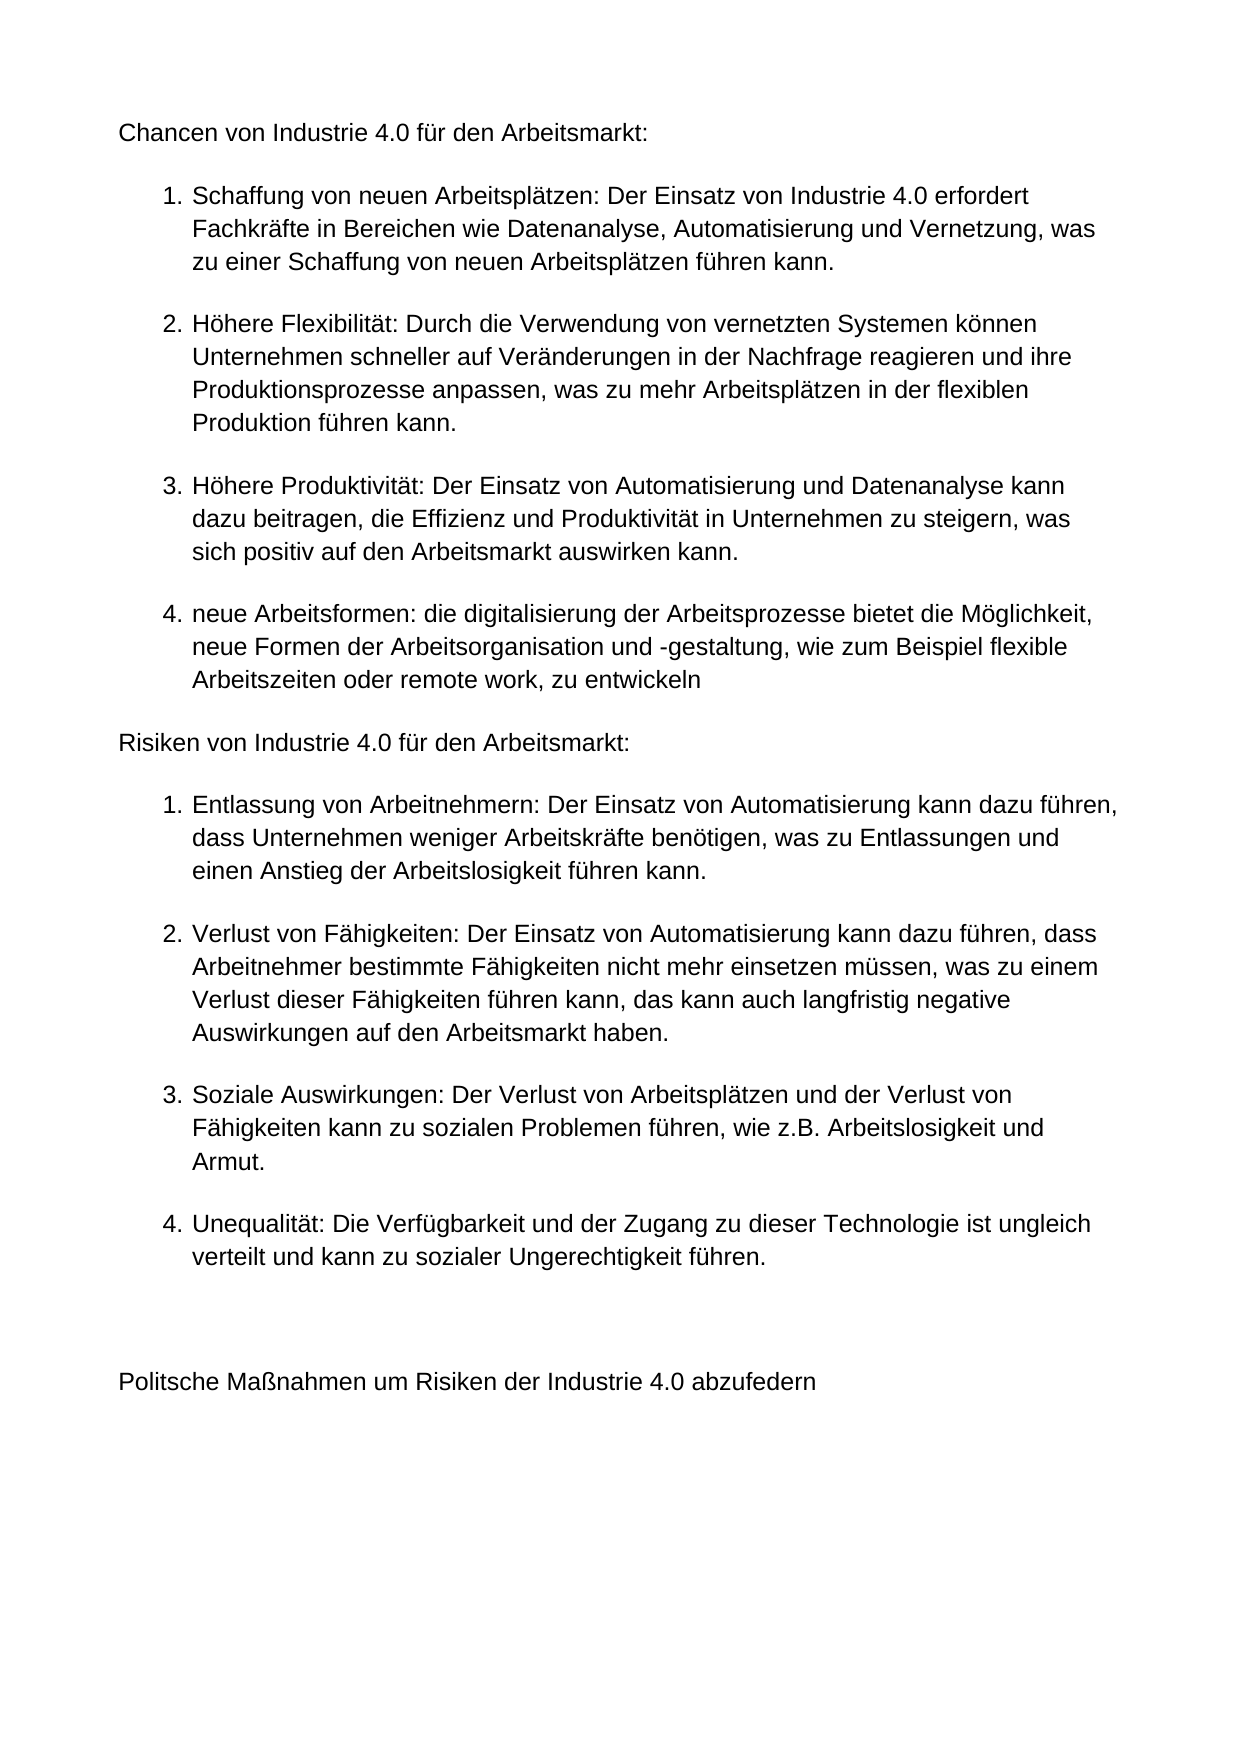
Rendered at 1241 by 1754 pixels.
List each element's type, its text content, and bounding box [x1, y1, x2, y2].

list Unequalität: Die Verfügbarkeit und der Zugang zu dieser Technologie ist ungleich verteilt und kann zu sozialer Ungerechtigkeit führen. [162, 1209, 1122, 1271]
list Entlassung von Arbeitnehmern: Der Einsatz von Automatisierung kann dazu führen, dass Unternehmen weniger Arbeitskräfte benötigen, was zu Entlassungen und einen Anstieg der Arbeitslosigkeit führen kann. [162, 790, 1122, 885]
text Risiken von Industrie 4.0 für den Arbeitsmarkt: [118, 728, 1122, 757]
list Verlust von Fähigkeiten: Der Einsatz von Automatisierung kann dazu führen, dass Arbeitnehmer bestimmte Fähigkeiten nicht mehr einsetzen müssen, was zu einem Verlust dieser Fähigkeiten führen kann, das kann auch langfristig negative Auswirkungen auf den Arbeitsmarkt haben. [162, 919, 1122, 1047]
list Schaffung von neuen Arbeitsplätzen: Der Einsatz von Industrie 4.0 erfordert Fachkräfte in Bereichen wie Datenanalyse, Automatisierung und Vernetzung, was zu einer Schaffung von neuen Arbeitsplätzen führen kann. [162, 181, 1122, 275]
list neue Arbeitsformen: die digitalisierung der Arbeitsprozesse bietet die Möglichkeit, neue Formen der Arbeitsorganisation und -gestaltung, wie zum Beispiel flexible Arbeitszeiten oder remote work, zu entwickeln [162, 599, 1122, 694]
list Höhere Flexibilität: Durch die Verwendung von vernetzten Systemen können Unternehmen schneller auf Veränderungen in der Nachfrage reagieren und ihre Produktionsprozesse anpassen, was zu mehr Arbeitsplätzen in der flexiblen Produktion führen kann. [162, 309, 1122, 437]
list Soziale Auswirkungen: Der Verlust von Arbeitsplätzen und der Verlust von Fähigkeiten kann zu sozialen Problemen führen, wie z.B. Arbeitslosigkeit und Armut. [162, 1080, 1122, 1175]
list Höhere Produktivität: Der Einsatz von Automatisierung und Datenanalyse kann dazu beitragen, die Effizienz und Produktivität in Unternehmen zu steigern, was sich positiv auf den Arbeitsmarkt auswirken kann. [162, 471, 1122, 566]
text Politsche Maßnahmen um Risiken der Industrie 4.0 abzufedern [118, 1367, 1122, 1396]
text Chancen von Industrie 4.0 für den Arbeitsmarkt: [118, 118, 1122, 147]
